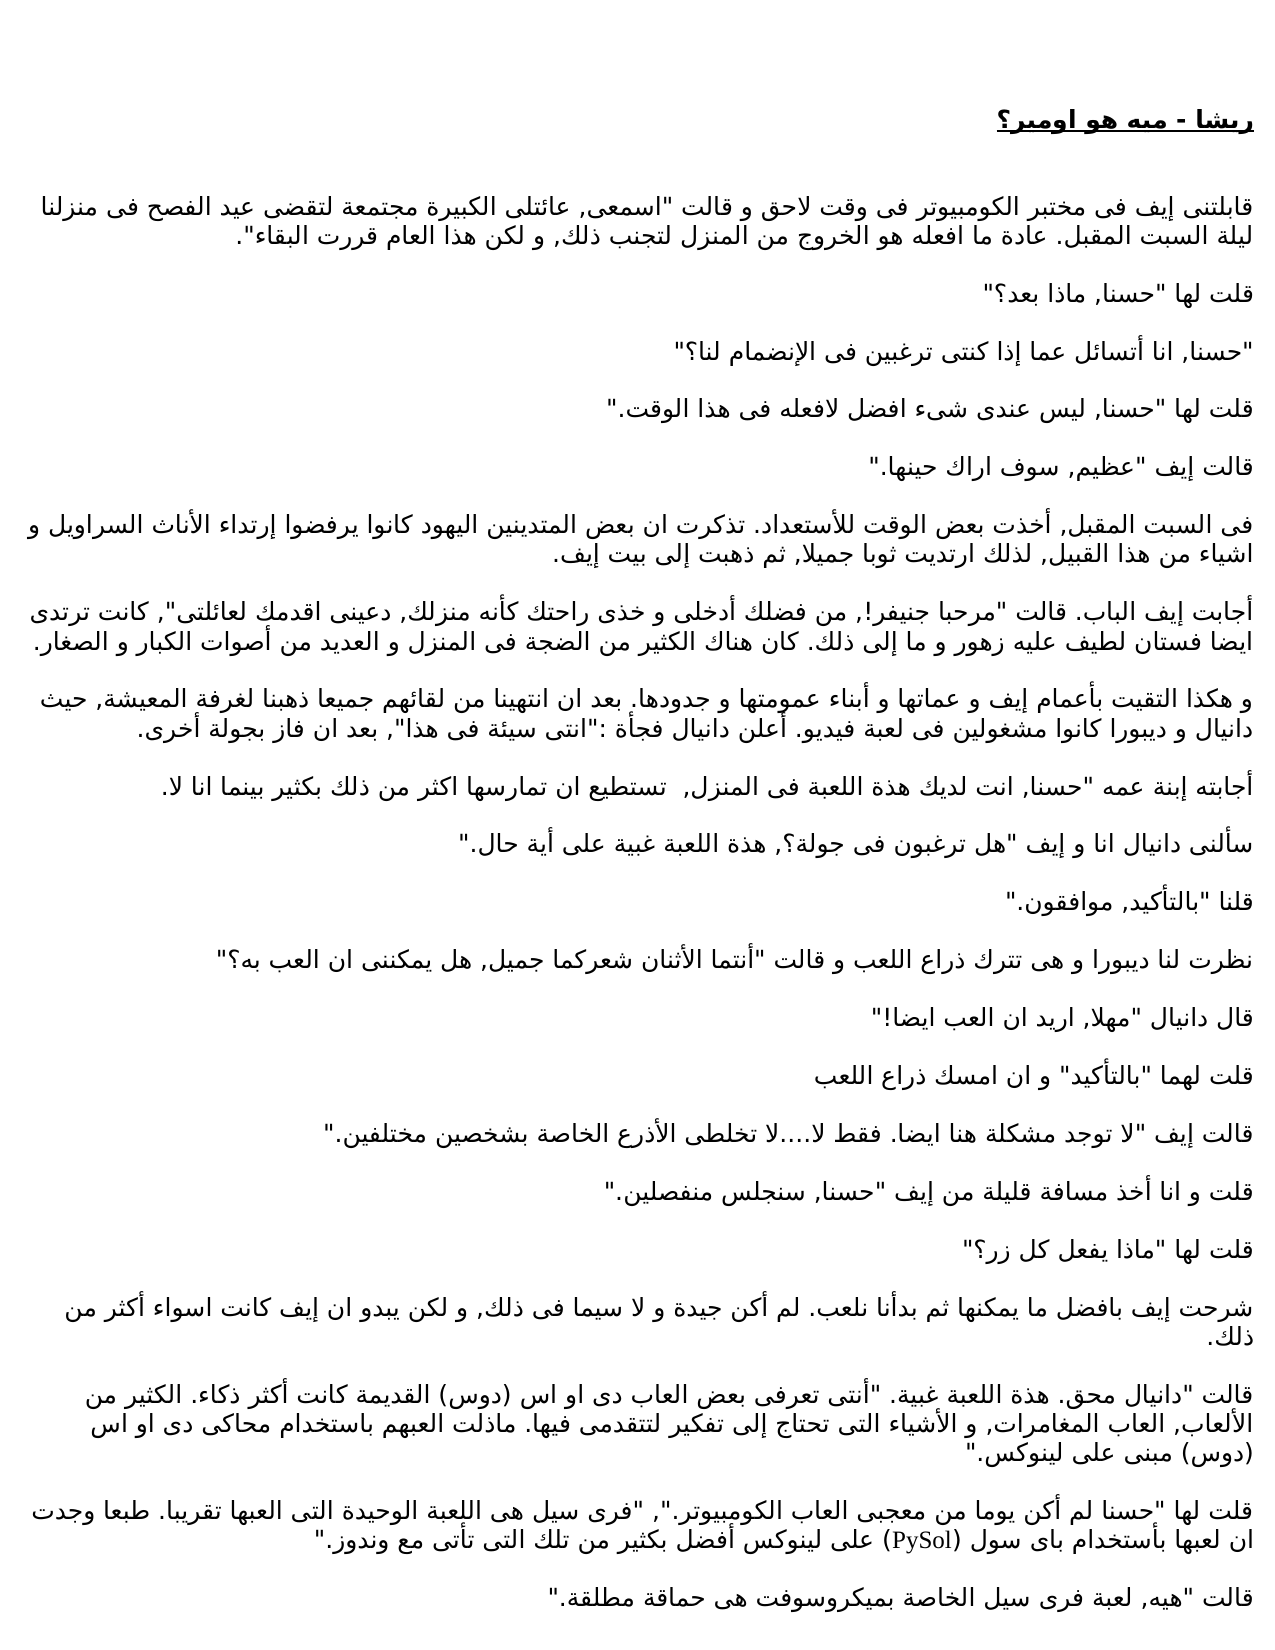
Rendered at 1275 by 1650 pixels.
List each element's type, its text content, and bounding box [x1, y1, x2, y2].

text شرحت إيف بافضل ما يمكنها ثم بدأنا نلعب. لم أكن جيدة و لا سيما فى ذلك, و لكن يبدو ان إيف كانت اسواء أكثر من ذلك. [25, 1293, 1254, 1351]
text قلت لها "حسنا, ليس عندى شىء افضل لافعله فى هذا الوقت." [25, 394, 1254, 424]
text نظرت لنا ديبورا و هى تترك ذراع اللعب و قالت "أنتما الأثنان شعركما جميل, هل يمكننى ان العب به؟" [25, 945, 1254, 974]
text قلت لها "حسنا لم أكن يوما من معجبى العاب الكومبيوتر.", "فرى سيل هى اللعبة الوحيدة التى العبها تقريبا. طبعا وجدت ان لعبها بأستخدام باى سول (PySol) على لينوكس أفضل بكثير من تلك التى تأتى مع وندوز." [25, 1496, 1254, 1555]
text سألنى دانيال انا و إيف "هل ترغبون فى جولة؟, هذة اللعبة غبية على أية حال." [25, 829, 1254, 859]
text قلت و انا أخذ مسافة قليلة من إيف "حسنا, سنجلس منفصلين." [25, 1177, 1254, 1206]
text و هكذا التقيت بأعمام إيف و عماتها و أبناء عمومتها و جدودها. بعد ان انتهينا من لقائهم جميعا ذهبنا لغرفة المعيشة, حيث دانيال و ديبورا كانوا مشغولين فى لعبة فيديو. أعلن دانيال فجأة :"انتى سيئة فى هذا", بعد ان فاز بجولة أخرى. [25, 684, 1254, 743]
text قالت "دانيال محق. هذة اللعبة غبية. "أنتى تعرفى بعض العاب دى او اس (دوس) القديمة كانت أكثر ذكاء. الكثير من الألعاب, العاب المغامرات, و الأشياء التى تحتاج إلى تفكير لتتقدمى فيها. ماذلت العبهم باستخدام محاكى دى او اس (دوس) مبنى على لينوكس." [25, 1380, 1254, 1467]
text أجابته إبنة عمه "حسنا, انت لديك هذة اللعبة فى المنزل, تستطيع ان تمارسها اكثر من ذلك بكثير بينما انا لا. [25, 772, 1254, 801]
text قلت لها "ماذا يفعل كل زر؟" [25, 1235, 1254, 1264]
text قال دانيال "مهلا, اريد ان العب ايضا!" [25, 1003, 1254, 1032]
text قلت لهما "بالتأكيد" و ان امسك ذراع اللعب [25, 1061, 1254, 1090]
text قلنا "بالتأكيد, موافقون." [25, 887, 1254, 917]
text "حسنا, انا أتسائل عما إذا كنتى ترغبين فى الإنضمام لنا؟" [25, 337, 1254, 366]
text قالت إيف "لا توجد مشكلة هنا ايضا. فقط لا....لا تخلطى الأذرع الخاصة بشخصين مختلفين." [25, 1119, 1254, 1148]
text أجابت إيف الباب. قالت "مرحبا جنيفر!, من فضلك أدخلى و خذى راحتك كأنه منزلك, دعينى اقدمك لعائلتى", كانت ترتدى ايضا فستان لطيف عليه زهور و ما إلى ذلك. كان هناك الكثير من الضجة فى المنزل و العديد من أصوات الكبار و الصغار. [25, 597, 1254, 656]
text ريشا - ميه هو اومير؟ [25, 105, 1254, 134]
text قلت لها "حسنا, ماذا بعد؟" [25, 279, 1254, 308]
text فى السبت المقبل, أخذت بعض الوقت للأستعداد. تذكرت ان بعض المتدينين اليهود كانوا يرفضوا إرتداء الأناث السراويل و اشياء من هذا القبيل, لذلك ارتديت ثوبا جميلا, ثم ذهبت إلى بيت إيف. [25, 510, 1254, 569]
text قالت "هيه, لعبة فرى سيل الخاصة بميكروسوفت هى حماقة مطلقة." [25, 1583, 1254, 1613]
text قابلتنى إيف فى مختبر الكومبيوتر فى وقت لاحق و قالت "اسمعى, عائتلى الكبيرة مجتمعة لتقضى عيد الفصح فى منزلنا ليلة السبت المقبل. عادة ما افعله هو الخروج من المنزل لتجنب ذلك, و لكن هذا العام قررت البقاء". [25, 192, 1254, 250]
text قالت إيف "عظيم, سوف اراك حينها." [25, 452, 1254, 482]
